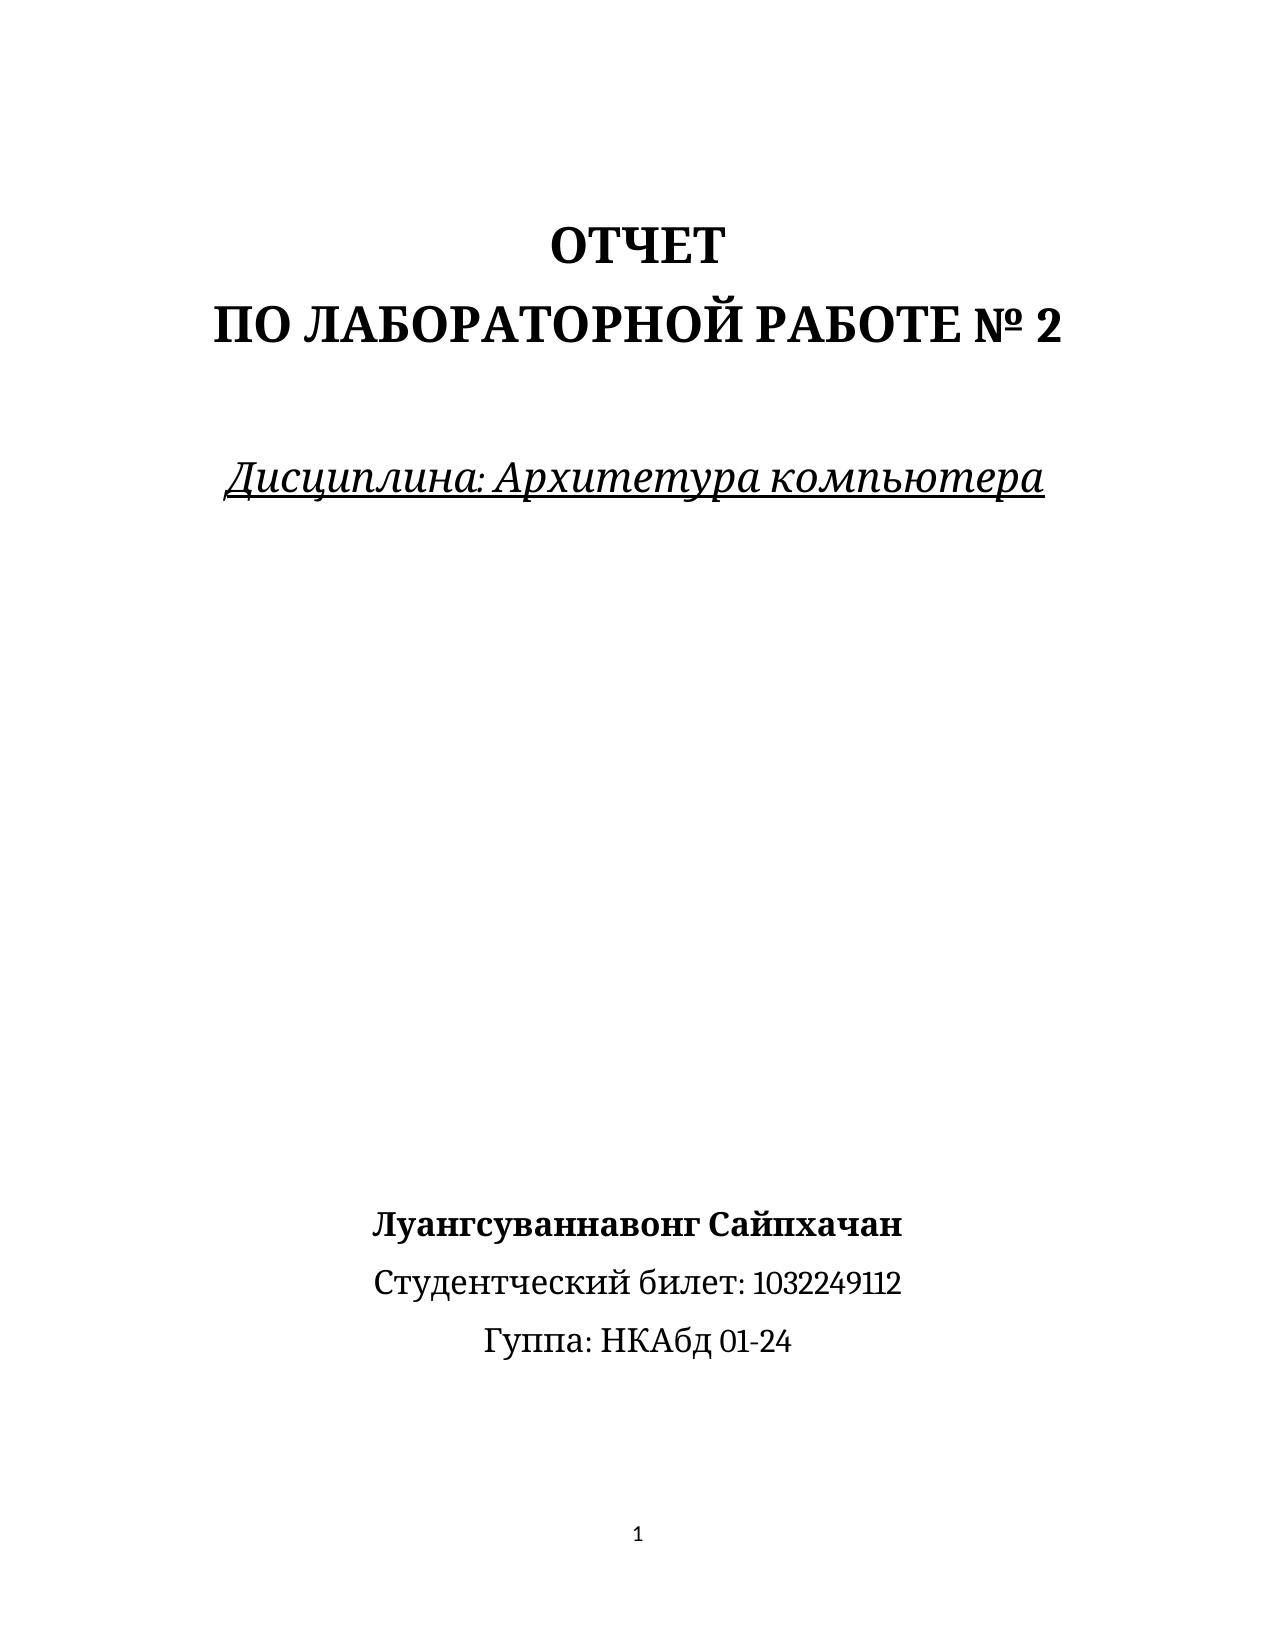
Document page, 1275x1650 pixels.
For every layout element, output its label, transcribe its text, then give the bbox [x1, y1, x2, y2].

text Дисциплина: Архитетура компьютера [150, 454, 1125, 502]
text ПО ЛАБОРАТОРНОЙ РАБОТЕ № 2 [150, 297, 1125, 354]
text Гуппа: НКАбд 01-24 [150, 1322, 1125, 1361]
text ОТЧЕТ [150, 218, 1125, 276]
text Луангсуваннавонг Сайпхачан [150, 1206, 1125, 1244]
text Студентческий билет: 1032249112 [150, 1264, 1125, 1303]
